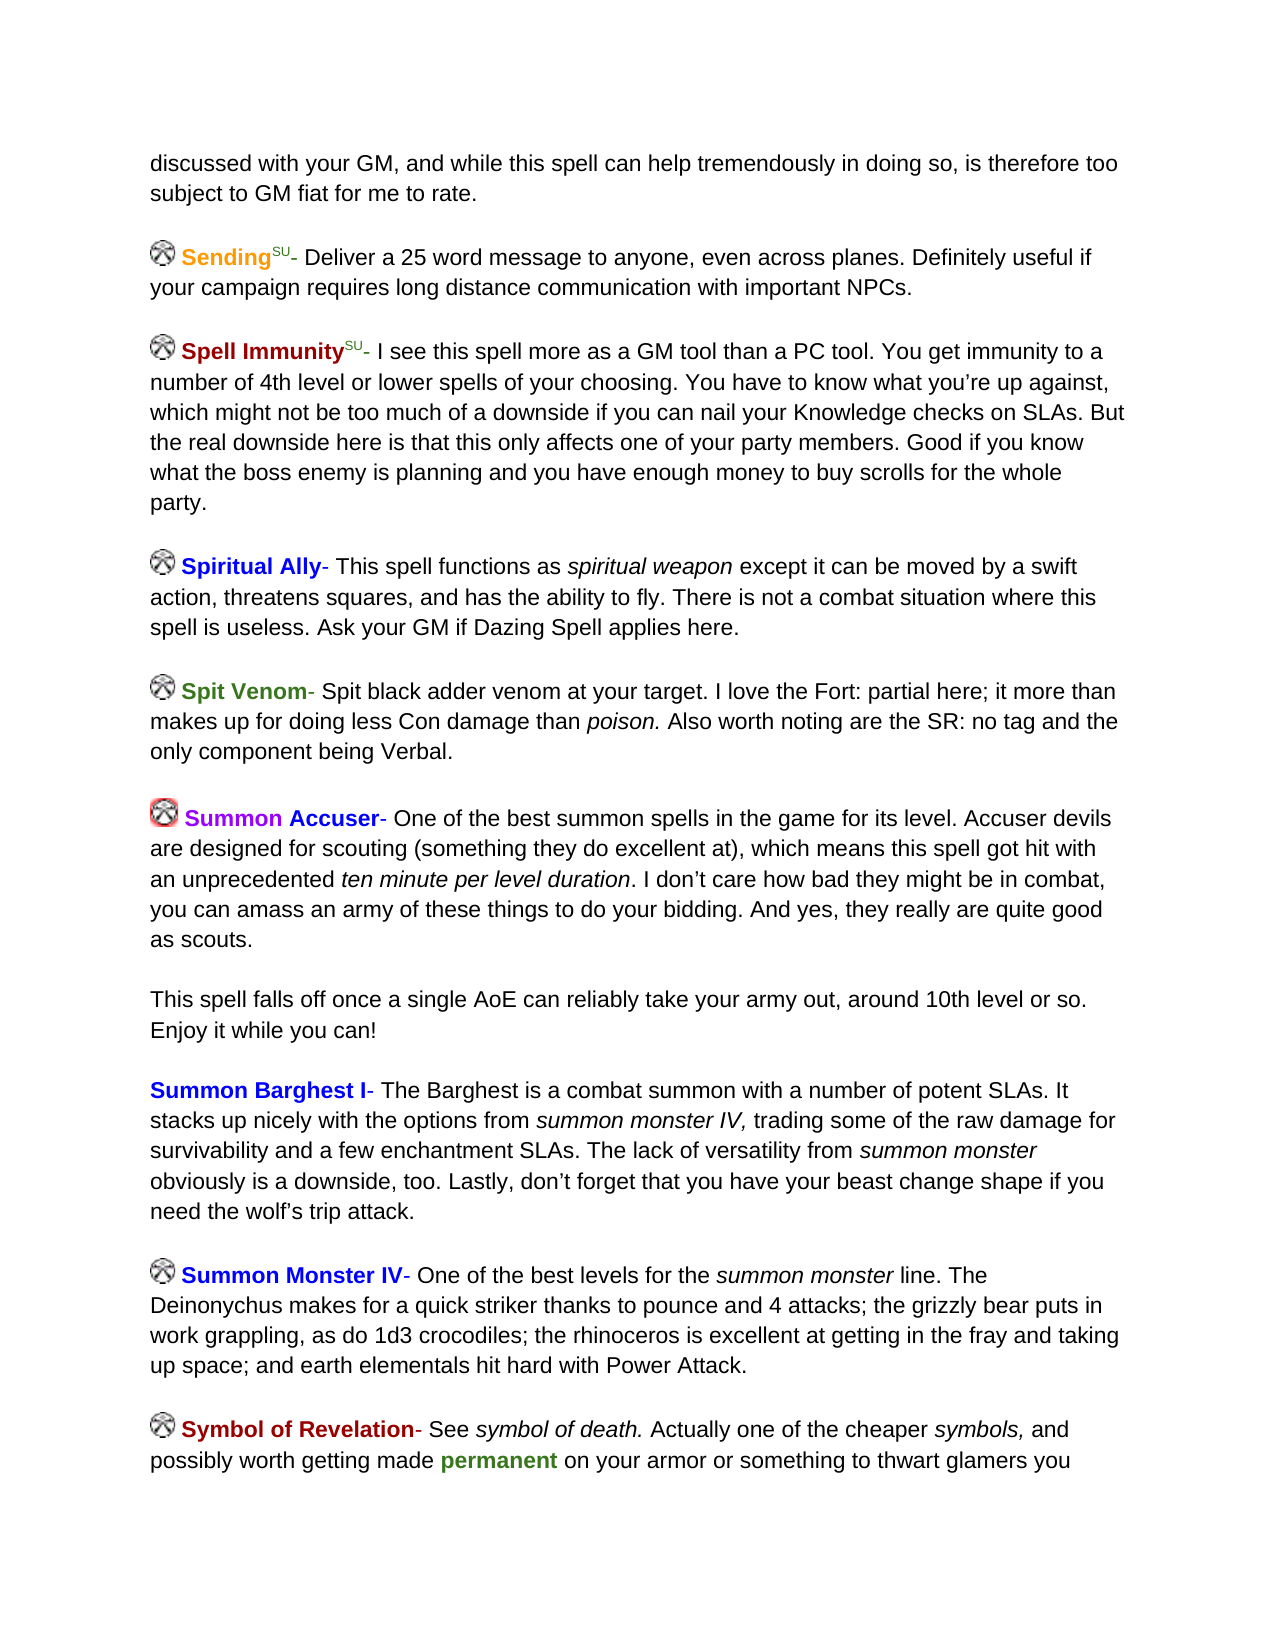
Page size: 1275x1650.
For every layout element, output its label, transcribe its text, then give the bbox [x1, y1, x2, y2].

picture [150, 240, 175, 266]
text Spit Venom- Spit black adder venom at your target. I love the Fort: partial here; it more than makes up for doing less Con damage than poison. Also worth noting are the SR: no tag and the only component being Verbal. [150, 674, 1125, 764]
picture [150, 674, 175, 700]
text Spell ImmunitySU- I see this spell more as a GM tool than a PC tool. You get immunity to a number of 4th level or lower spells of your choosing. You have to know what you’re up against, which might not be too much of a downside if you can nail your Knowledge checks on SLAs. But the real downside here is that this only affects one of your party members. Good if you know what the boss enemy is planning and you have enough money to buy scrolls for the whole party. [150, 335, 1125, 516]
picture [150, 549, 175, 575]
picture [150, 1412, 175, 1438]
picture [150, 334, 175, 360]
text This spell falls off once a single AoE can reliably take your army out, around 10th level or so. Enjoy it while you can! [150, 986, 1125, 1043]
picture [150, 1258, 175, 1284]
text Summon Barghest I- The Barghest is a combat summon with a number of potent SLAs. It stacks up nicely with the options from summon monster IV, trading some of the raw damage for survivability and a few enchantment SLAs. The lack of versatility from summon monster obviously is a downside, too. Lastly, don’t forget that you have your beast change shape if you need the wolf’s trip attack. [150, 1077, 1125, 1224]
text Spiritual Ally- This spell functions as spiritual weapon except it can be moved by a swift action, threatens squares, and has the ability to fly. There is not a combat situation where this spell is useless. Ask your GM if Dazing Spell applies here. [150, 550, 1125, 640]
text SendingSU- Deliver a 25 word message to anyone, even across planes. Definitely useful if your campaign requires long distance communication with important NPCs. [150, 241, 1125, 301]
picture [150, 798, 179, 827]
text discussed with your GM, and while this spell can help tremendously in doing so, is therefore too subject to GM fiat for me to rate. [150, 150, 1125, 207]
text Summon Accuser- One of the best summon spells in the game for its level. Accuser devils are designed for scouting (something they do excellent at), which means this spell got hit with an unprecedented ten minute per level duration. I don’t care how bad they might be in combat, you can amass an army of these things to do your bidding. And yes, they really are quite good as scouts. [150, 798, 1125, 952]
text Summon Monster IV- One of the best levels for the summon monster line. The Deinonychus makes for a quick striker thanks to pounce and 4 attacks; the grizzly bear puts in work grappling, as do 1d3 crocodiles; the rhinoceros is excellent at getting in the fray and taking up space; and earth elementals hit hard with Power Attack. [150, 1258, 1125, 1379]
text Symbol of Revelation- See symbol of death. Actually one of the cheaper symbols, and possibly worth getting made permanent on your armor or something to thwart glamers you [150, 1413, 1125, 1473]
